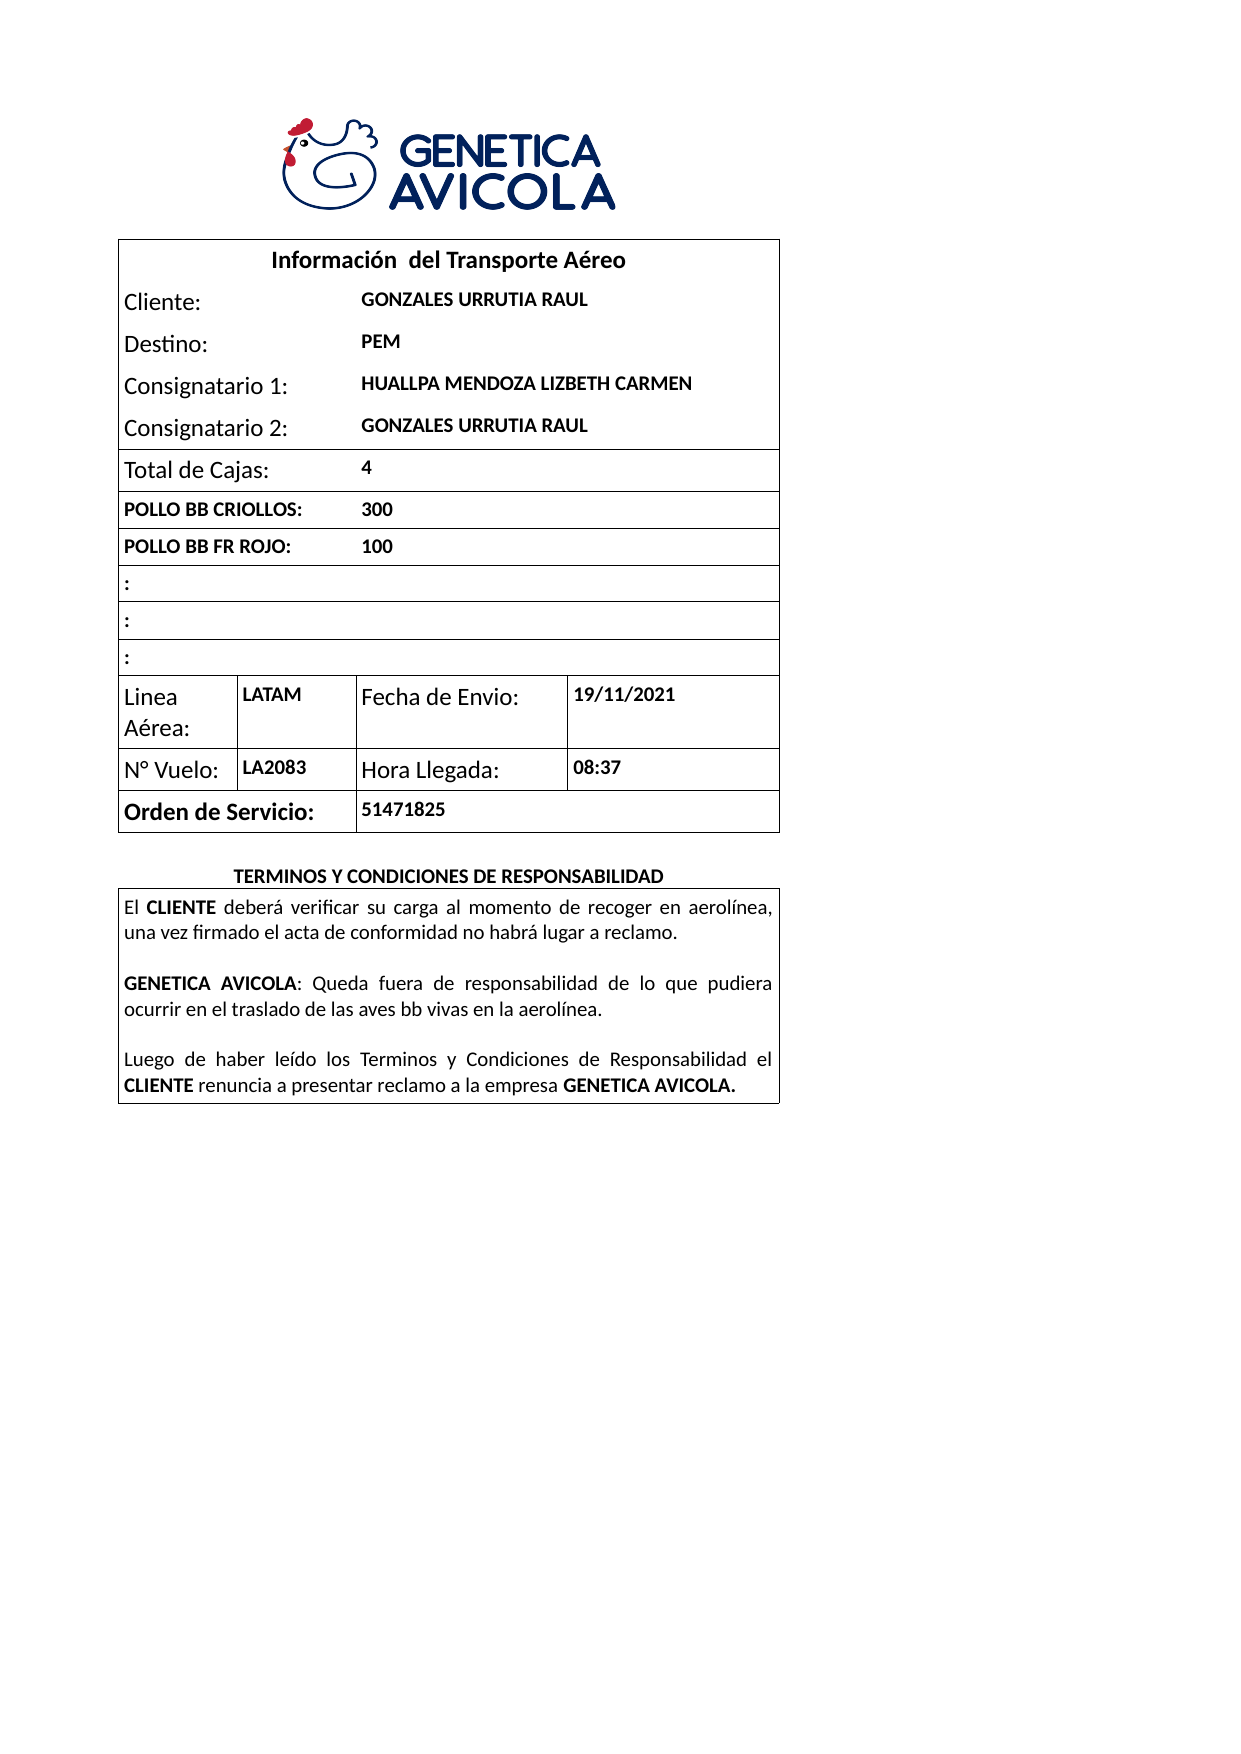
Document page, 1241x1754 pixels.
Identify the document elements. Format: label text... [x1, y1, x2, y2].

table_cell PEM [356, 323, 779, 364]
table_cell Hora Llegada: [357, 749, 567, 790]
picture [282, 118, 616, 210]
table_cell Consignatario 2: [119, 406, 356, 448]
table_cell GONZALES URRUTIA RAUL [356, 406, 779, 448]
table_cell Total de Cajas: [119, 450, 356, 491]
table_cell Cliente: [119, 281, 356, 322]
table_cell El CLIENTE deberá verificar su carga al momento de recoger en aerolínea, una vez firmado el acta de conformidad no habrá lugar a reclamo. GENETICA AVICOLA: Queda fuera de responsabilidad de lo que pudiera ocurrir en el traslado de las aves bb vivas en la aerolínea. Luego de haber leído los Terminos y Condiciones de Responsabilidad el CLIENTE renuncia a presentar reclamo a la empresa GENETICA AVICOLA. [119, 889, 779, 1103]
table_cell : [119, 602, 356, 638]
table_cell Fecha de Envio: [357, 676, 567, 748]
table_cell : [119, 640, 356, 675]
table_cell [356, 640, 779, 675]
table_cell TERMINOS Y CONDICIONES DE RESPONSABILIDAD [118, 833, 779, 888]
table_cell LA2083 [238, 749, 356, 790]
table_cell 51471825 [357, 791, 779, 832]
table_cell [356, 566, 779, 601]
table_cell N° Vuelo: [119, 749, 237, 790]
table_cell Destino: [119, 323, 356, 364]
table_cell GONZALES URRUTIA RAUL [356, 281, 779, 322]
table_cell 19/11/2021 [568, 676, 779, 748]
table_header Información del Transporte Aéreo [119, 240, 779, 281]
table_cell HUALLPA MENDOZA LIZBETH CARMEN [356, 365, 779, 406]
table_cell 100 [356, 529, 779, 564]
table_cell POLLO BB CRIOLLOS: [119, 492, 356, 527]
table_cell : [119, 566, 356, 601]
table_cell [356, 602, 779, 638]
table_cell LATAM [238, 676, 356, 748]
table_cell 4 [356, 450, 779, 491]
table_cell 08:37 [568, 749, 779, 790]
table_cell Consignatario 1: [119, 365, 356, 406]
table_cell Linea Aérea: [119, 676, 237, 748]
table_cell POLLO BB FR ROJO: [119, 529, 356, 564]
table_cell Orden de Servicio: [119, 791, 356, 832]
table_cell 300 [356, 492, 779, 527]
